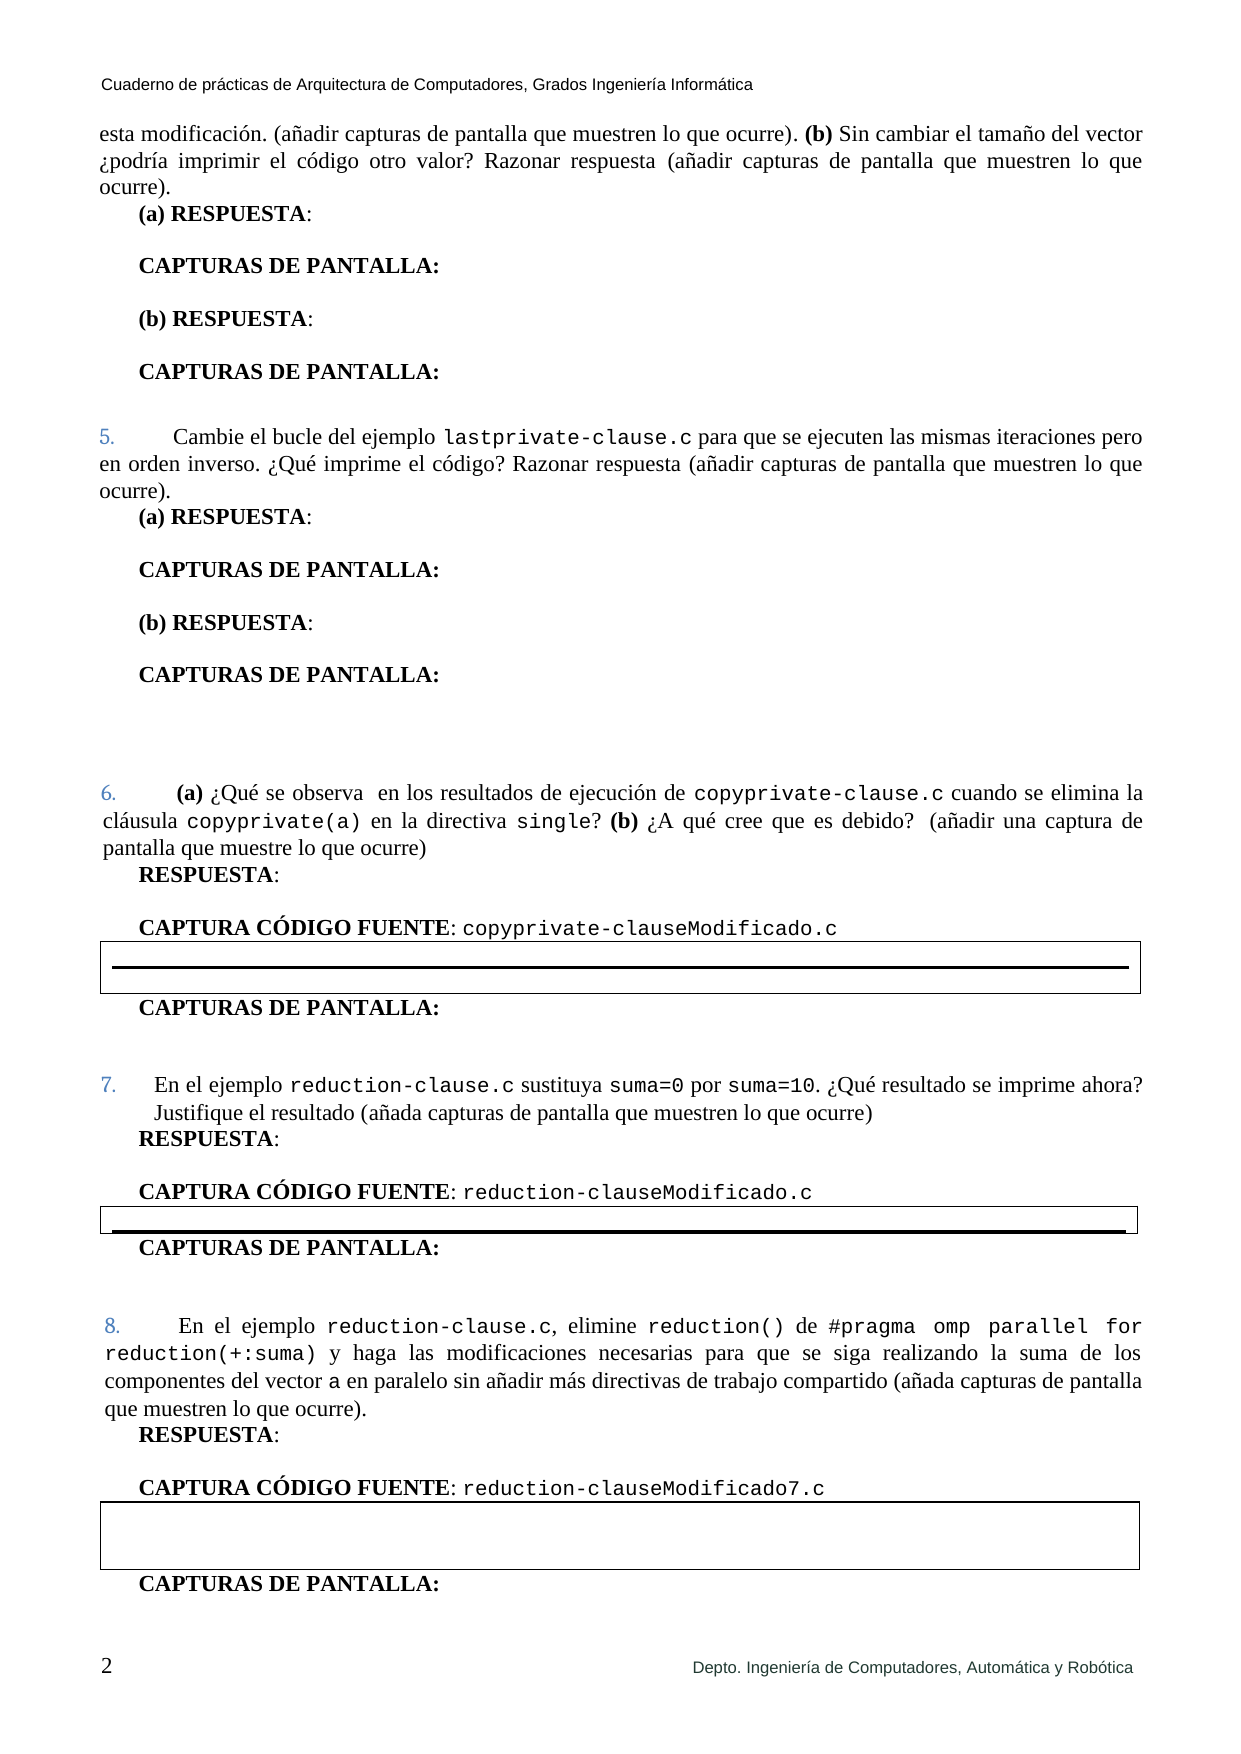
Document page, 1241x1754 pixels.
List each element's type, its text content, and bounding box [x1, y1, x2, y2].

text RESPUESTA: [138, 1421, 1143, 1447]
list Cambie el bucle del ejemplo lastprivate-clause.c para que se ejecuten las mismas iteraciones pero en orden inverso. ¿Qué imprime el código? Razonar respuesta (añadir capturas de pantalla que muestren lo que ocurre). [99, 423, 1143, 503]
table_header [101, 1503, 1139, 1568]
text CAPTURA CÓDIGO FUENTE: reduction-clauseModificado.c [138, 1178, 1143, 1206]
text CAPTURAS DE PANTALLA: [138, 358, 1143, 384]
text CAPTURAS DE PANTALLA: [138, 661, 1143, 688]
text (a) RESPUESTA: [138, 503, 1143, 529]
text (b) RESPUESTA: [138, 609, 1143, 635]
text RESPUESTA: [138, 1125, 1143, 1152]
text RESPUESTA: [138, 861, 1143, 887]
list (a) ¿Qué se observa en los resultados de ejecución de copyprivate-clause.c cuando se elimina la cláusula copyprivate(a) en la directiva single? (b) ¿A qué cree que es debido? (añadir una captura de pantalla que muestre lo que ocurre) [101, 779, 1143, 861]
list esta modificación. (añadir capturas de pantalla que muestren lo que ocurre). (b) Sin cambiar el tamaño del vector ¿podría imprimir el código otro valor? Razonar respuesta (añadir capturas de pantalla que muestren lo que ocurre). [99, 121, 1143, 199]
text CAPTURAS DE PANTALLA: [138, 994, 1143, 1020]
text (a) RESPUESTA: [138, 199, 1143, 226]
text CAPTURA CÓDIGO FUENTE: copyprivate-clauseModificado.c [138, 913, 1143, 941]
list En el ejemplo reduction-clause.c, elimine reduction() de #pragma omp parallel for reduction(+:suma) y haga las modificaciones necesarias para que se siga realizando la suma de los componentes del vector a en paralelo sin añadir más directivas de trabajo compartido (añada capturas de pantalla que muestren lo que ocurre). [104, 1312, 1143, 1421]
text CAPTURAS DE PANTALLA: [138, 556, 1143, 582]
text CAPTURAS DE PANTALLA: [138, 1569, 1143, 1596]
table_header [101, 1207, 1137, 1233]
text (b) RESPUESTA: [138, 305, 1143, 331]
text CAPTURAS DE PANTALLA: [138, 1234, 1143, 1261]
table_header [101, 942, 1140, 993]
list En el ejemplo reduction-clause.c sustituya suma=0 por suma=10. ¿Qué resultado se imprime ahora? Justifique el resultado (añada capturas de pantalla que muestren lo que ocurre) [101, 1071, 1143, 1125]
text CAPTURA CÓDIGO FUENTE: reduction-clauseModificado7.c [138, 1474, 1143, 1501]
text CAPTURAS DE PANTALLA: [138, 252, 1143, 279]
